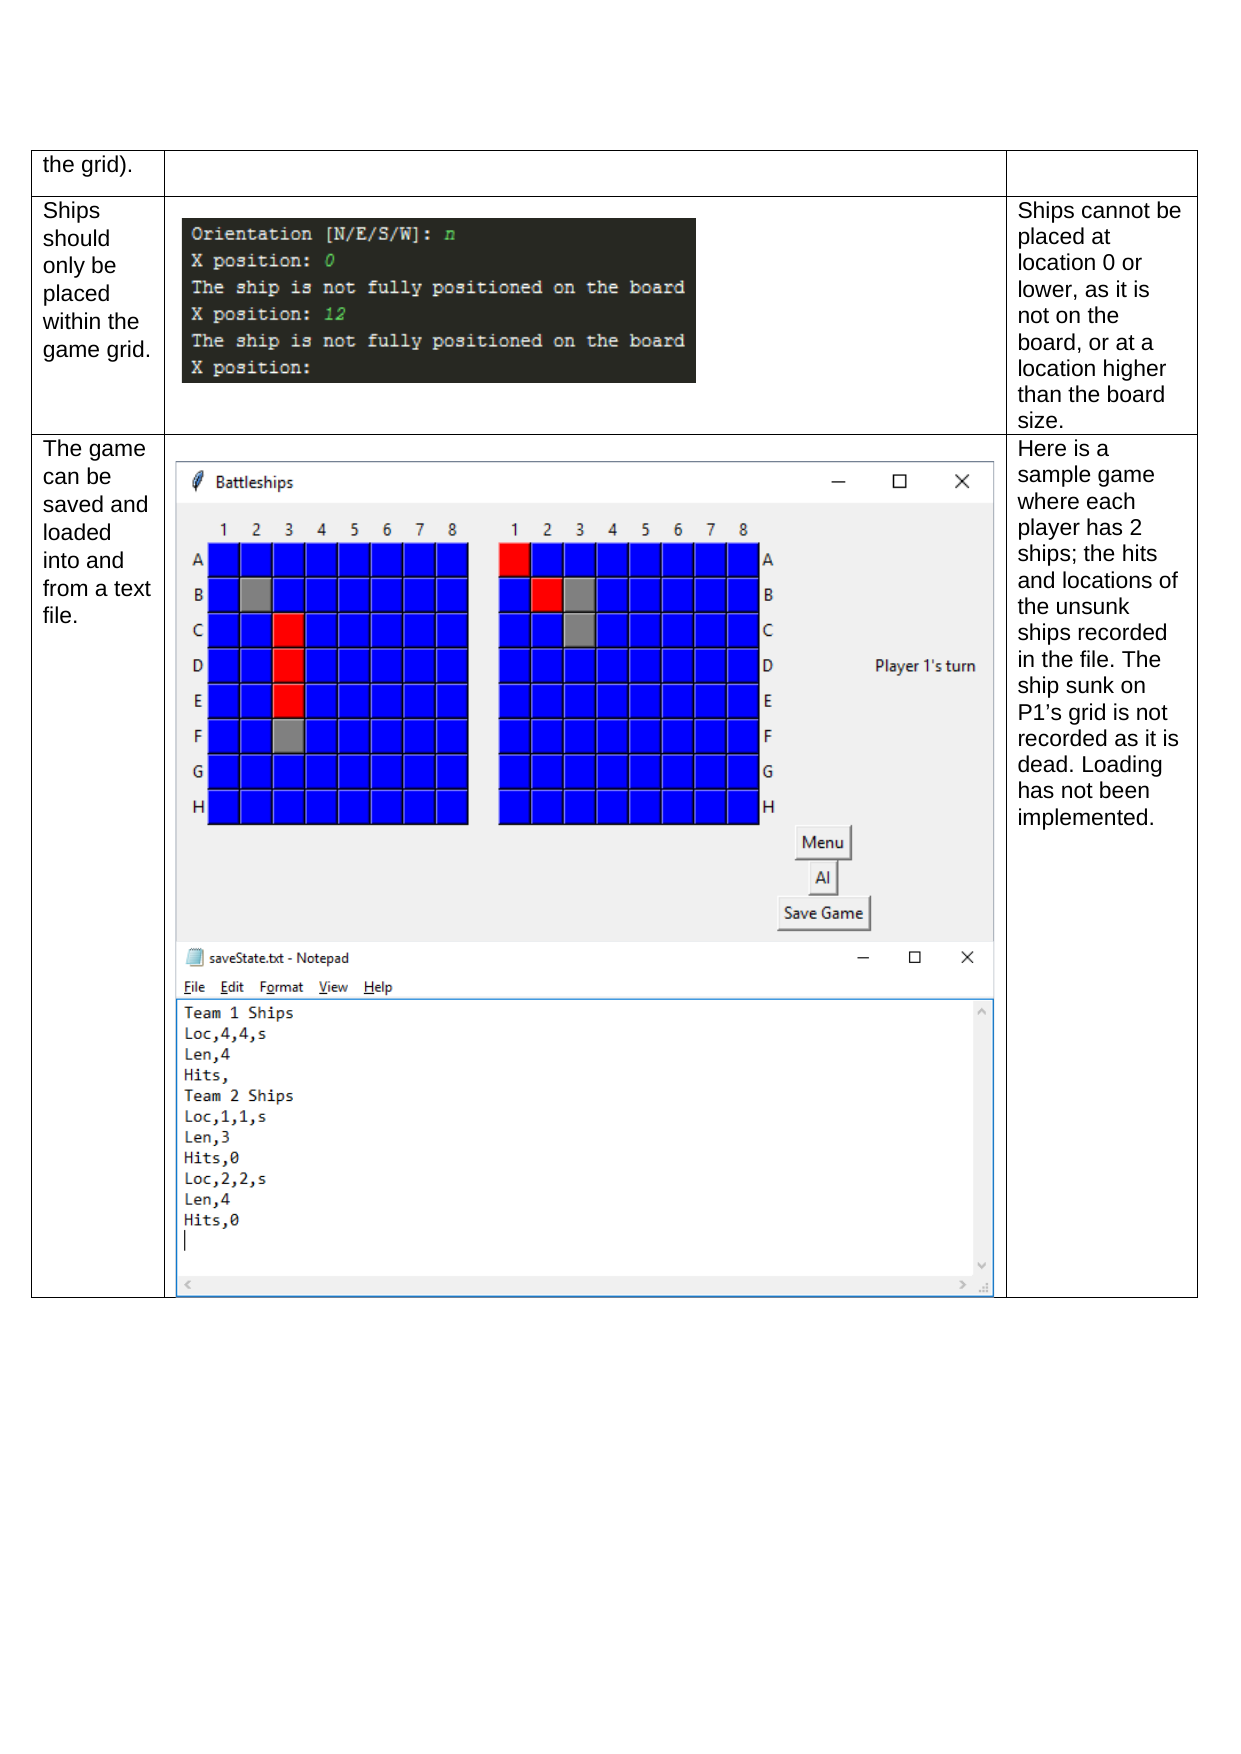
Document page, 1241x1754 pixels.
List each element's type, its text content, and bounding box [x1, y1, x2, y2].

table_cell The game can be saved and loaded into and from a text file. [32, 435, 164, 1297]
table_cell [165, 197, 1006, 434]
table_cell the grid). [32, 151, 164, 196]
table_cell [165, 151, 1006, 196]
table_cell Here is a sample game where each player has 2 ships; the hits and locations of the unsunk ships recorded in the file. The ship sunk on P1’s grid is not recorded as it is dead. Loading has not been implemented. [1007, 435, 1197, 1297]
table_cell Ships cannot be placed at location 0 or lower, as it is not on the board, or at a location higher than the board size. [1007, 197, 1197, 434]
table_cell Ships should only be placed within the game grid. [32, 197, 164, 434]
table_cell [165, 435, 1006, 1297]
table_cell [1007, 151, 1197, 196]
